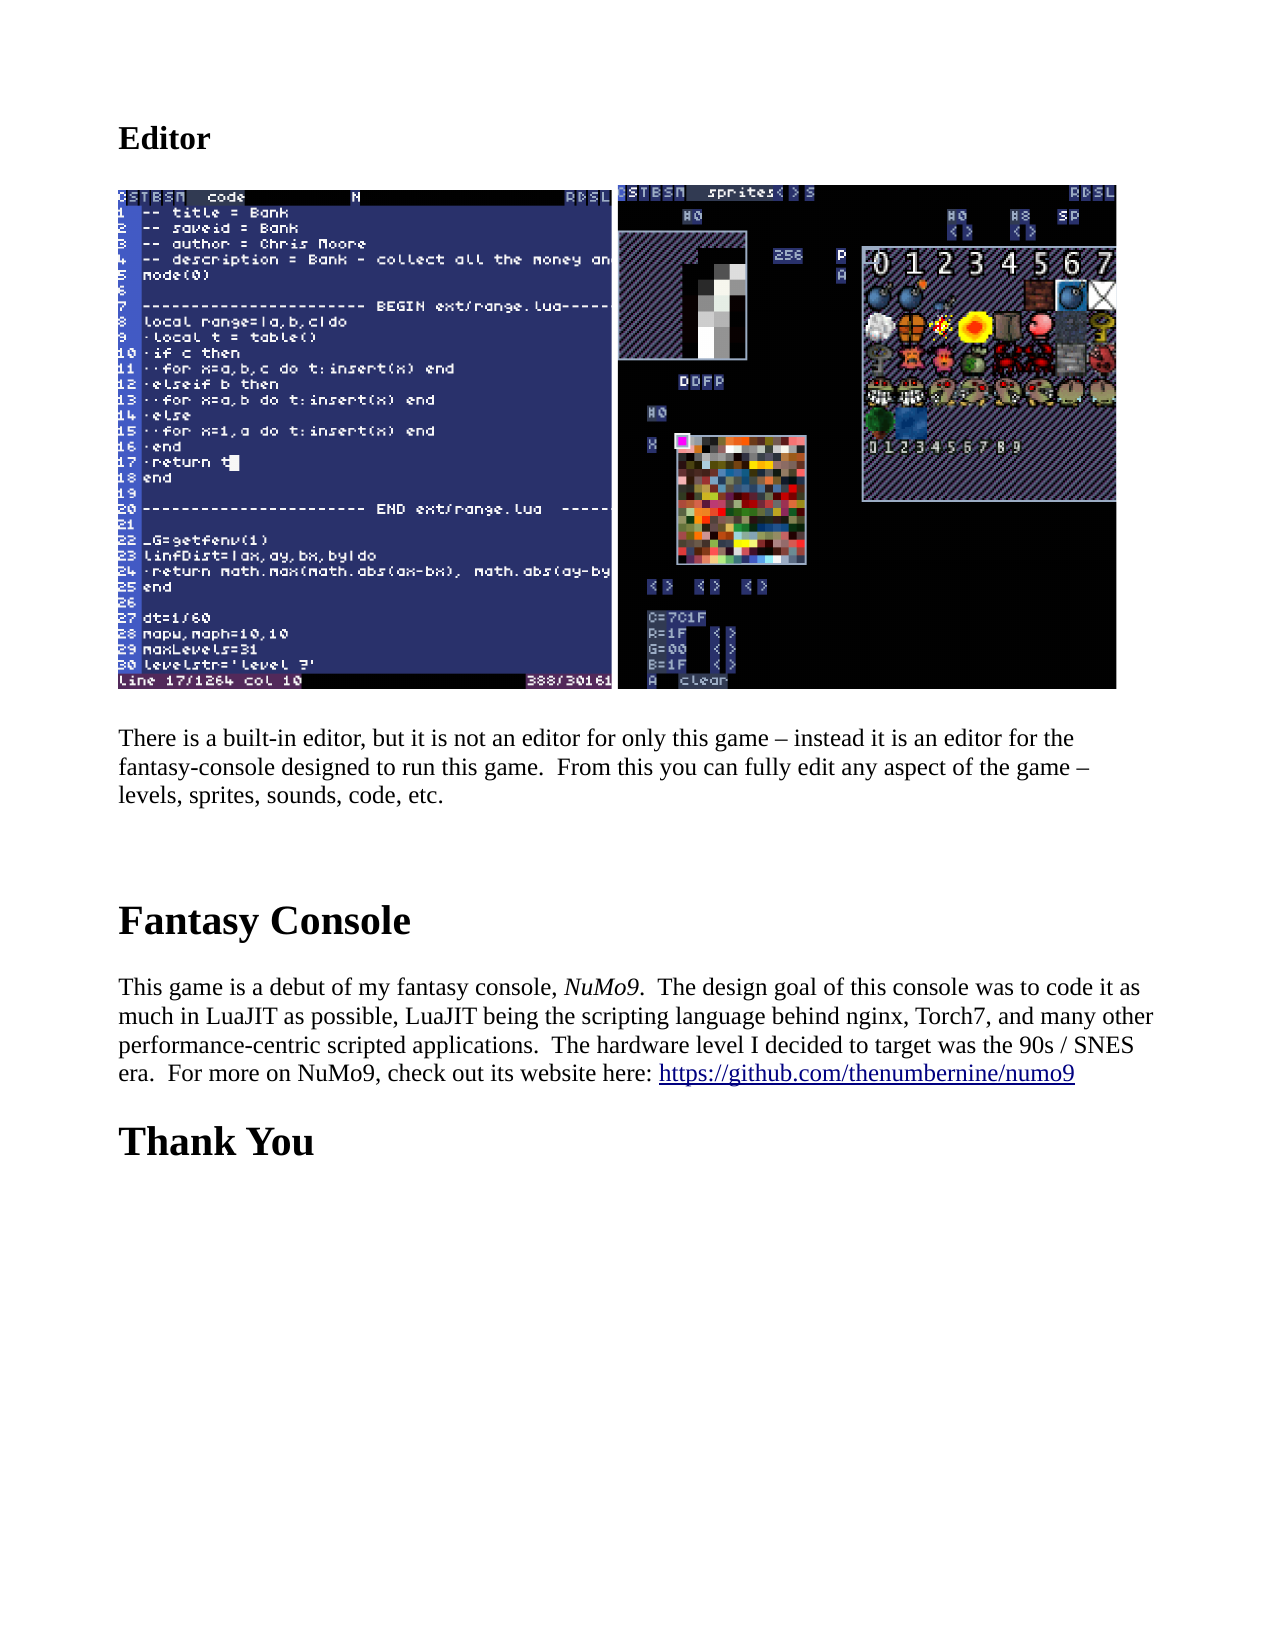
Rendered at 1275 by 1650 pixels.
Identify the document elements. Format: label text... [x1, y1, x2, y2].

text There is a built-in editor, but it is not an editor for only this game – instead it is an editor for the fantasy-console designed to run this game. From this you can fully edit any aspect of the game – levels, sprites, sounds, code, etc. [118, 723, 1157, 809]
text Fantasy Console [118, 896, 1157, 943]
text This game is a debut of my fantasy console, NuMo9. The design goal of this console was to code it as much in LuaJIT as possible, LuaJIT being the scripting language behind nginx, Torch7, and many other performance-centric scripted applications. The hardware level I decided to target was the 90s / SNES era. For more on NuMo9, check out its website here: https://github.com/thenumbernine/numo9 [118, 972, 1157, 1087]
picture [617, 185, 1117, 689]
picture [118, 190, 612, 689]
text Editor [118, 118, 1157, 156]
text Thank You [118, 1116, 1157, 1164]
